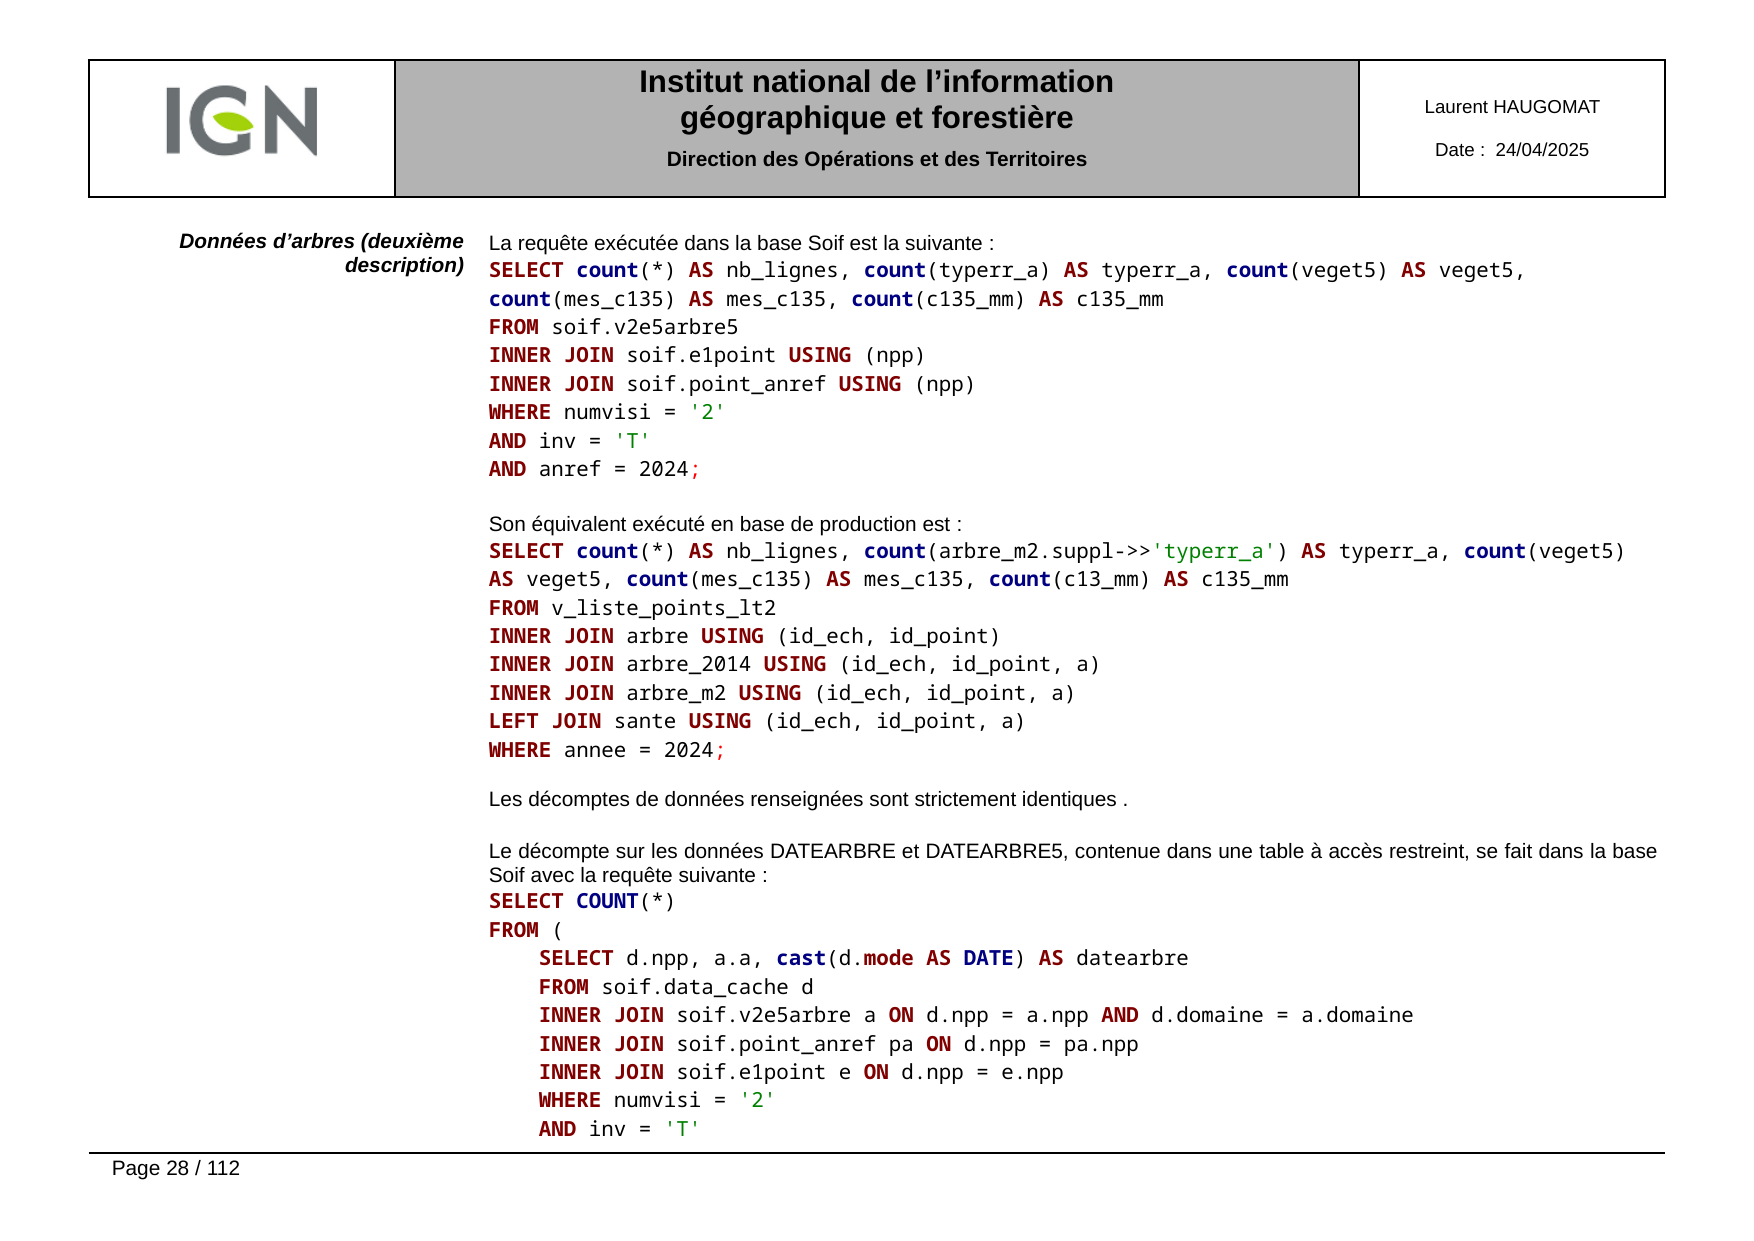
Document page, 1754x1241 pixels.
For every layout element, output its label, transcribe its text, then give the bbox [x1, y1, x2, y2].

table_cell Données d’arbres (deuxième description) [89, 228, 483, 1148]
picture [141, 62, 343, 180]
table_cell La requête exécutée dans la base Soif est la suivante : SELECT count(*) AS nb_lignes, count(typerr_a) AS typerr_a, count(veget5) AS veget5, count(mes_c135) AS mes_c135, count(c135_mm) AS c135_mm FROM soif.v2e5arbre5 INNER JOIN soif.e1point USING (npp) INNER JOIN soif.point_anref USING (npp) WHERE numvisi = '2' AND inv = 'T' AND anref = 2024; Son équivalent exécuté en base de production est : SELECT count(*) AS nb_lignes, count(arbre_m2.suppl->>'typerr_a') AS typerr_a, count(veget5) AS veget5, count(mes_c135) AS mes_c135, count(c13_mm) AS c135_mm FROM v_liste_points_lt2 INNER JOIN arbre USING (id_ech, id_point) INNER JOIN arbre_2014 USING (id_ech, id_point, a) INNER JOIN arbre_m2 USING (id_ech, id_point, a) LEFT JOIN sante USING (id_ech, id_point, a) WHERE annee = 2024; Les décomptes de données renseignées sont strictement identiques . Le décompte sur les données DATEARBRE et DATEARBRE5, contenue dans une table à accès restreint, se fait dans la base Soif avec la requête suivante : SELECT COUNT(*) FROM ( SELECT d.npp, a.a, cast(d.mode AS DATE) AS datearbre FROM soif.data_cache d INNER JOIN soif.v2e5arbre a ON d.npp = a.npp AND d.domaine = a.domaine INNER JOIN soif.point_anref pa ON d.npp = pa.npp INNER JOIN soif.e1point e ON d.npp = e.npp WHERE numvisi = '2' AND inv = 'T' [483, 228, 1665, 1148]
table_cell [483, 198, 1665, 228]
table_cell [89, 198, 483, 228]
